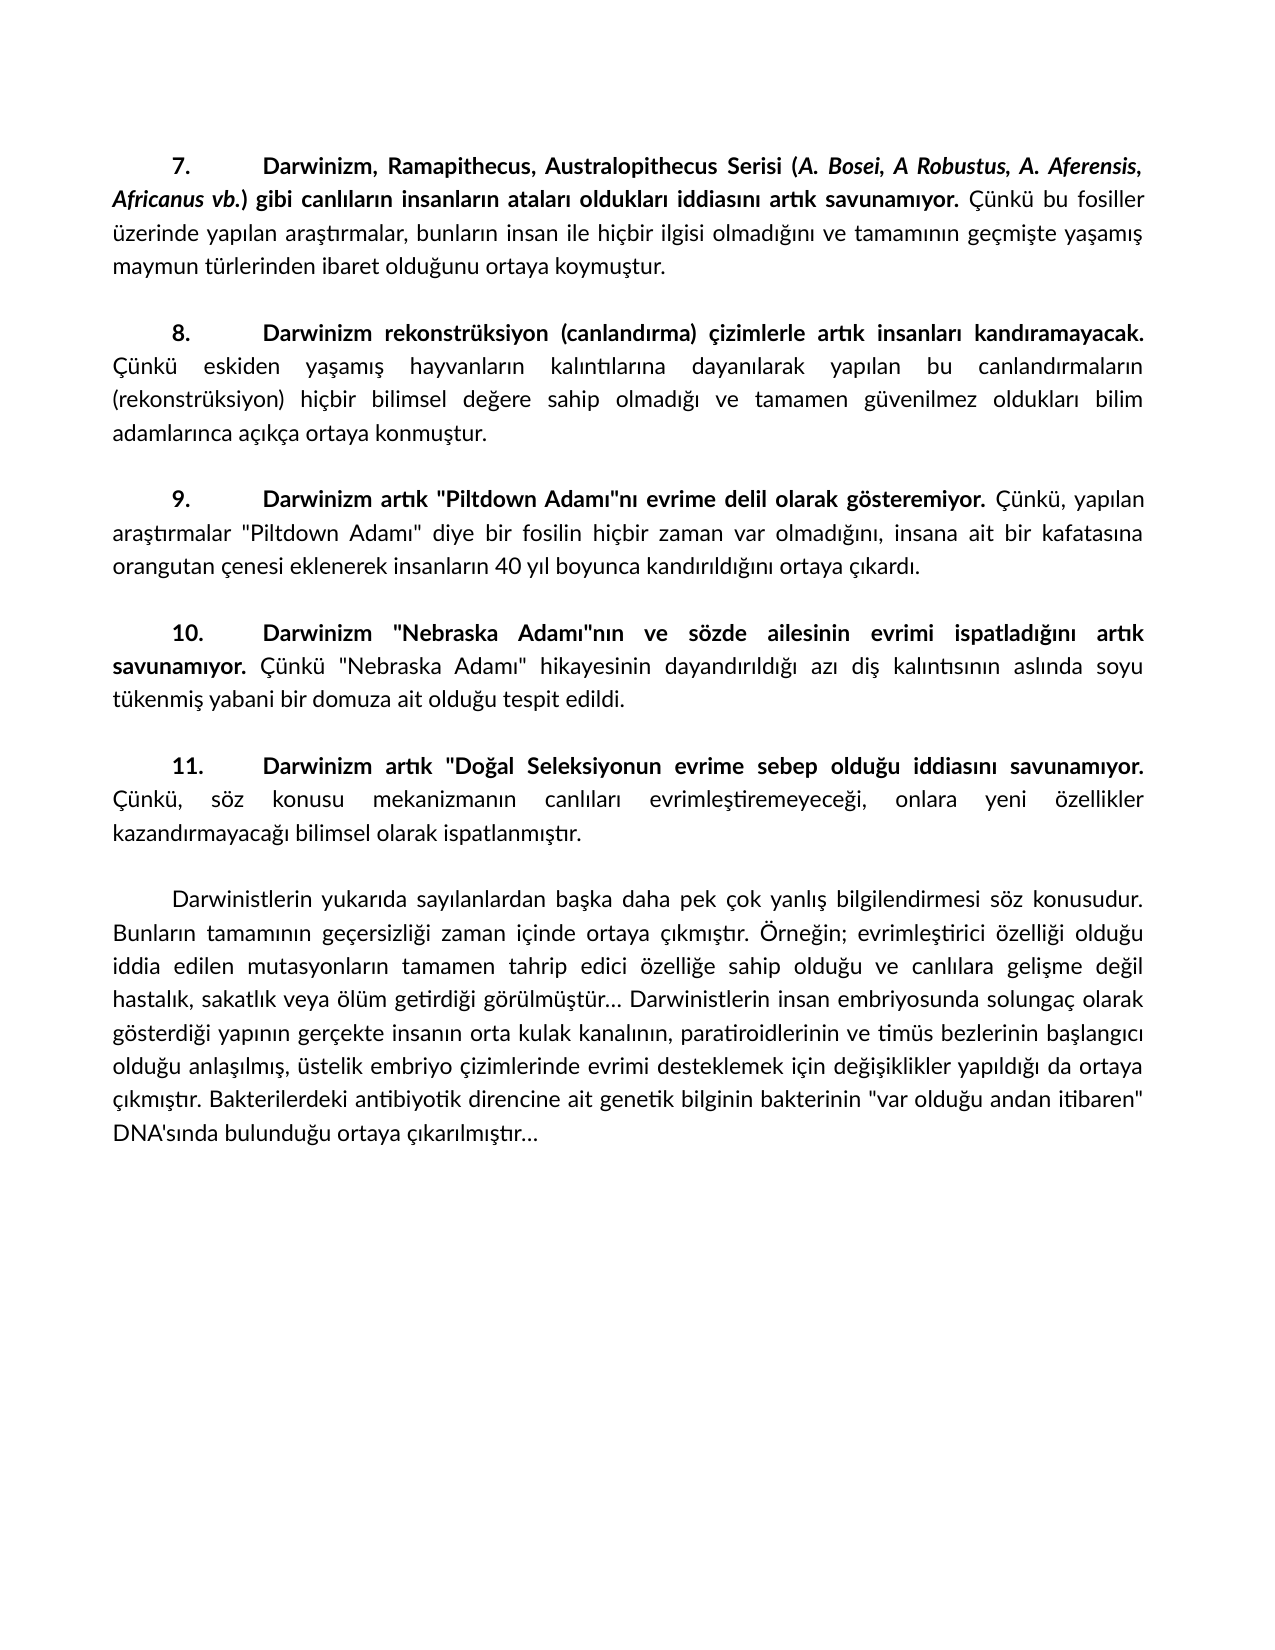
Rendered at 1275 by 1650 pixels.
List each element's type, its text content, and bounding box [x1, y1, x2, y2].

text 9. Darwinizm artık "Piltdown Adamı"nı evrime delil olarak gösteremiyor. Çünkü, yapılan araştırmalar "Piltdown Adamı" diye bir fosilin hiçbir zaman var olmadığını, insana ait bir kafatasına orangutan çenesi eklenerek insanların 40 yıl boyunca kandırıldığını ortaya çıkardı. [112, 481, 1145, 581]
text 7. Darwinizm, Ramapithecus, Australopithecus Serisi (A. Bosei, A Robustus, A. Aferensis, Africanus vb.) gibi canlıların insanların ataları oldukları iddiasını artık savunamıyor. Çünkü bu fosiller üzerinde yapılan araştırmalar, bunların insan ile hiçbir ilgisi olmadığını ve tamamının geçmişte yaşamış maymun türlerinden ibaret olduğunu ortaya koymuştur. [112, 148, 1145, 281]
text 8. Darwinizm rekonstrüksiyon (canlandırma) çizimlerle artık insanları kandıramayacak. Çünkü eskiden yaşamış hayvanların kalıntılarına dayanılarak yapılan bu canlandırmaların (rekonstrüksiyon) hiçbir bilimsel değere sahip olmadığı ve tamamen güvenilmez oldukları bilim adamlarınca açıkça ortaya konmuştur. [112, 314, 1145, 448]
text 10. Darwinizm "Nebraska Adamı"nın ve sözde ailesinin evrimi ispatladığını artık savunamıyor. Çünkü "Nebraska Adamı" hikayesinin dayandırıldığı azı diş kalıntısının aslında soyu tükenmiş yabani bir domuza ait olduğu tespit edildi. [112, 614, 1145, 714]
text Darwinistlerin yukarıda sayılanlardan başka daha pek çok yanlış bilgilendirmesi söz konusudur. Bunların tamamının geçersizliği zaman içinde ortaya çıkmıştır. Örneğin; evrimleştirici özelliği olduğu iddia edilen mutasyonların tamamen tahrip edici özelliğe sahip olduğu ve canlılara gelişme değil hastalık, sakatlık veya ölüm getirdiği görülmüştür… Darwinistlerin insan embriyosunda solungaç olarak gösterdiği yapının gerçekte insanın orta kulak kanalının, paratiroidlerinin ve timüs bezlerinin başlangıcı olduğu anlaşılmış, üstelik embriyo çizimlerinde evrimi desteklemek için değişiklikler yapıldığı da ortaya çıkmıştır. Bakterilerdeki antibiyotik direncine ait genetik bilginin bakterinin "var olduğu andan itibaren" DNA'sında bulunduğu ortaya çıkarılmıştır… [112, 881, 1145, 1148]
text 11. Darwinizm artık "Doğal Seleksiyonun evrime sebep olduğu iddiasını savunamıyor. Çünkü, söz konusu mekanizmanın canlıları evrimleştiremeyeceği, onlara yeni özellikler kazandırmayacağı bilimsel olarak ispatlanmıştır. [112, 748, 1145, 848]
